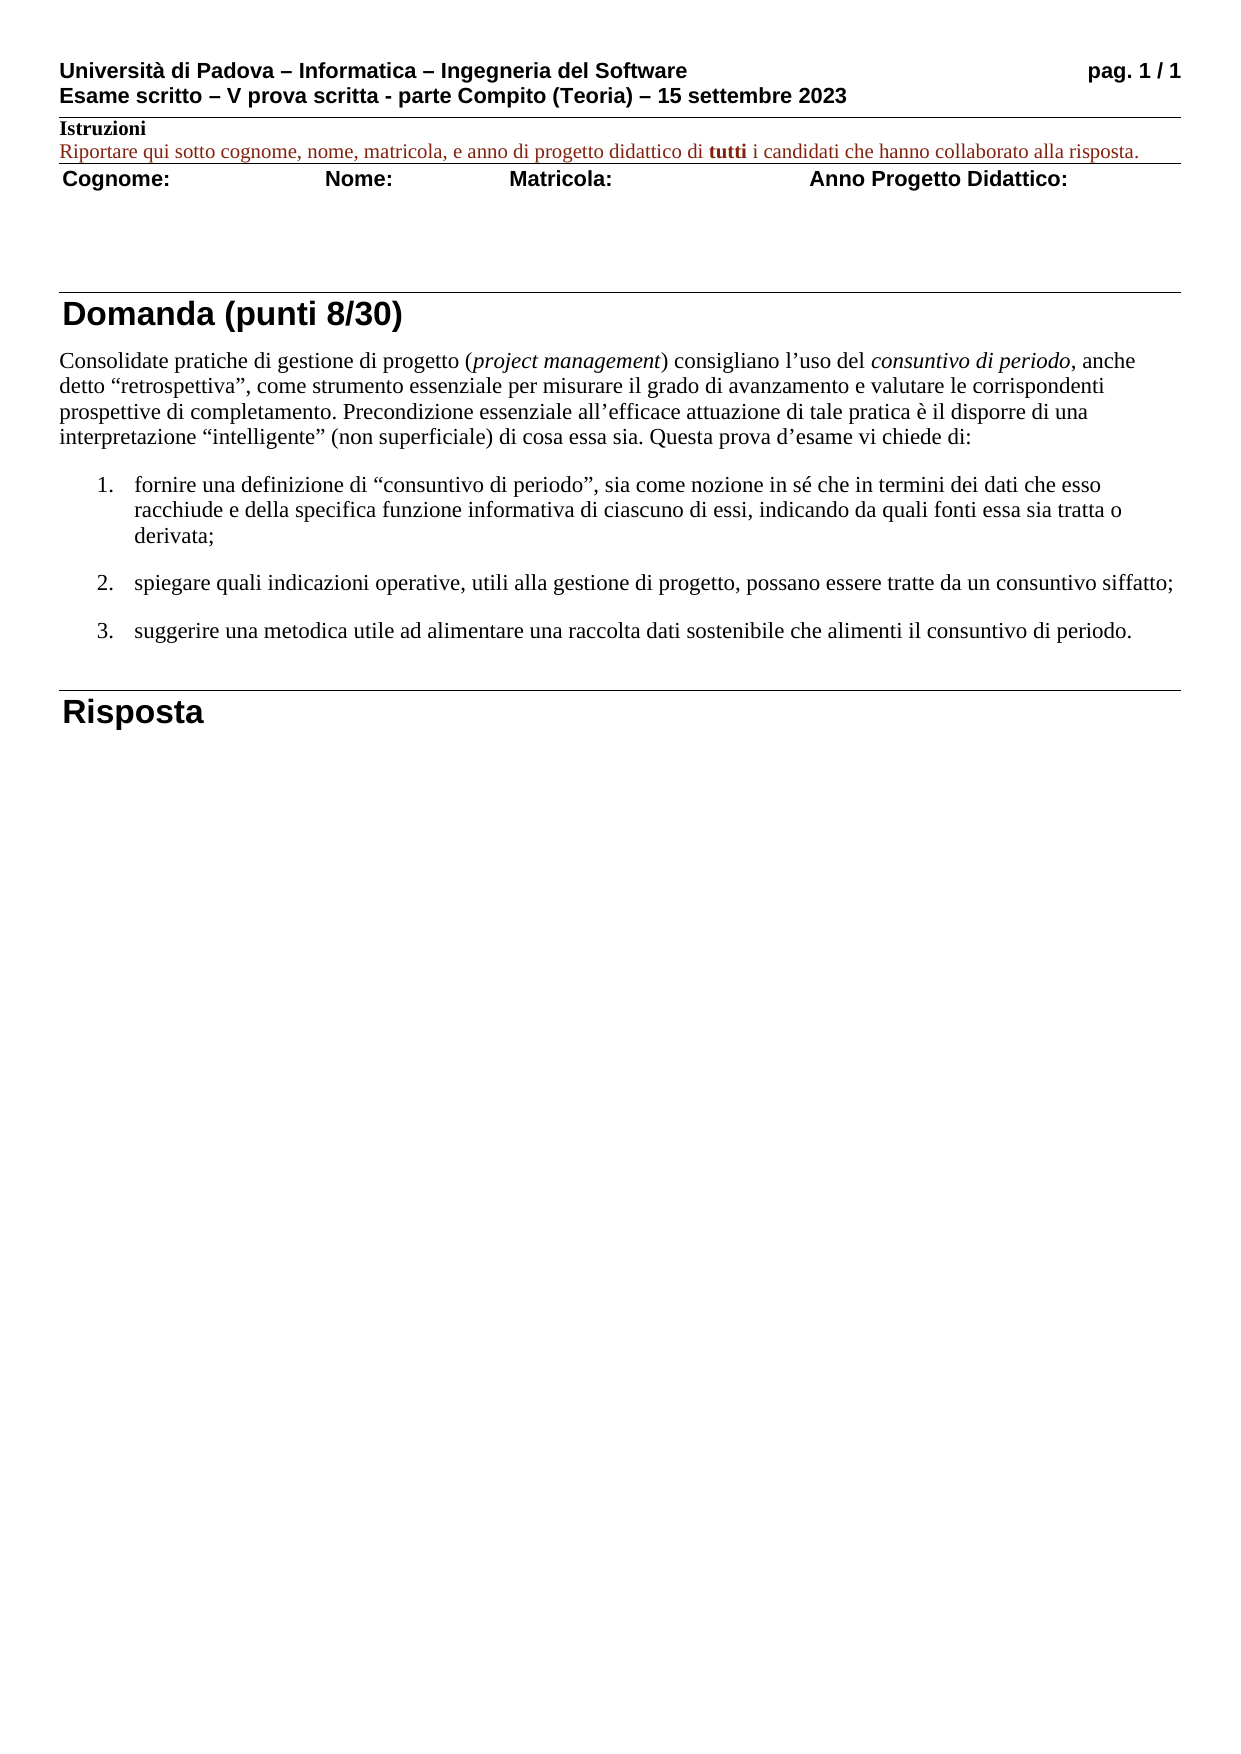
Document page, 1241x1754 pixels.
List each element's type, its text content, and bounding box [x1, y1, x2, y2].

subtitle Risposta [59, 691, 1181, 734]
list suggerire una metodica utile ad alimentare una raccolta dati sostenibile che alimenti il consuntivo di periodo. [97, 618, 1181, 643]
list spiegare quali indicazioni operative, utili alla gestione di progetto, possano essere tratte da un consuntivo siffatto; [97, 570, 1181, 596]
subtitle Domanda (punti 8/30) [59, 293, 1181, 336]
list fornire una definizione di “consuntivo di periodo”, sia come nozione in sé che in termini dei dati che esso racchiude e della specifica funzione informativa di ciascuno di essi, indicando da quali fonti essa sia tratta o derivata; [97, 472, 1181, 548]
text Consolidate pratiche di gestione di progetto (project management) consigliano l’uso del consuntivo di periodo, anche detto “retrospettiva”, come strumento essenziale per misurare il grado di avanzamento e valutare le corrispondenti prospettive di completamento. Precondizione essenziale all’efficace attuazione di tale pratica è il disporre di una interpretazione “intelligente” (non superficiale) di cosa essa sia. Questa prova d’esame vi chiede di: [59, 348, 1181, 450]
